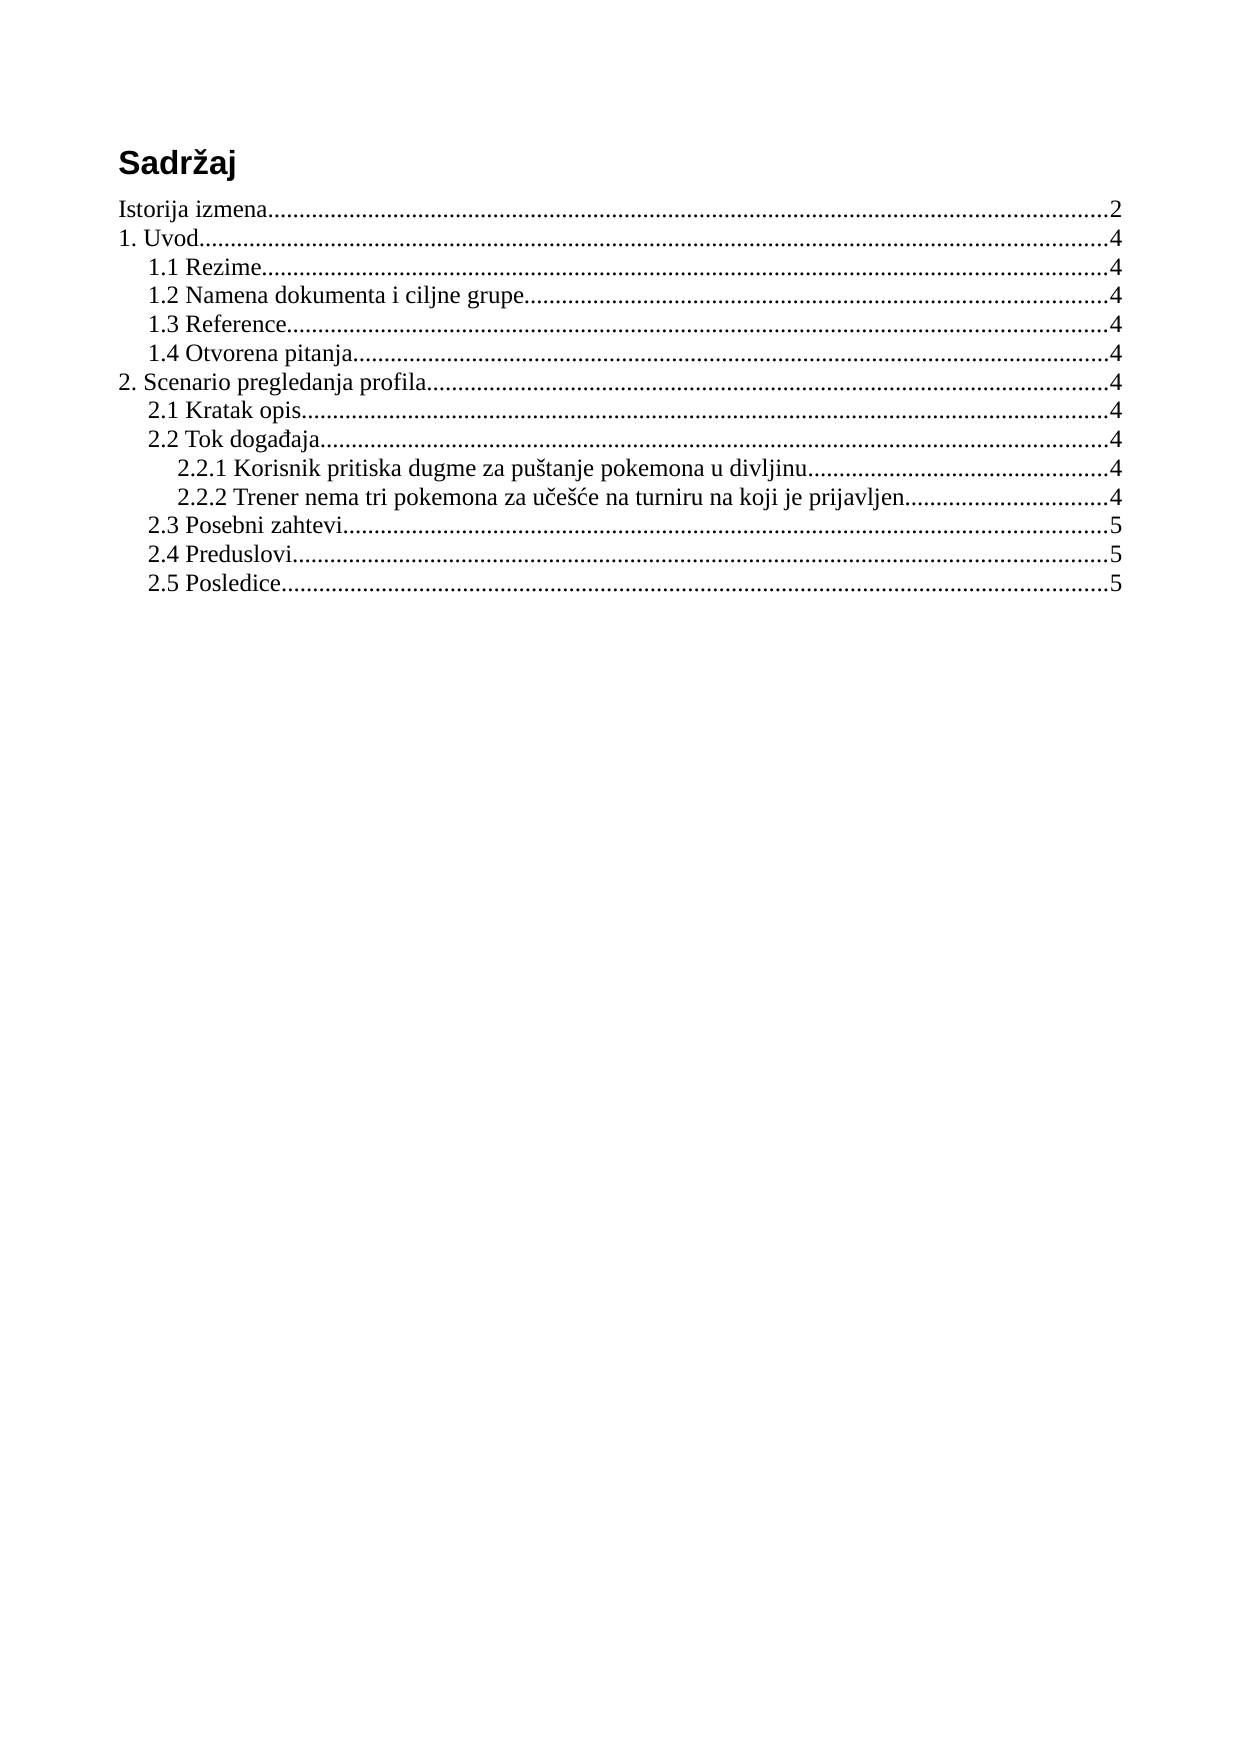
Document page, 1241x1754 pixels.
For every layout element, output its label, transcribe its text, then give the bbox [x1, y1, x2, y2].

text 2.2.1 Korisnik pritiska dugme za puštanje pokemona u divljinu 4 [177, 453, 1122, 482]
text 2.3 Posebni zahtevi 5 [148, 510, 1122, 539]
text 2.4 Preduslovi 5 [148, 539, 1122, 568]
text Istorija izmena 2 [118, 194, 1122, 223]
text 2.2 Tok događaja 4 [148, 424, 1122, 453]
subtitle Sadržaj [118, 143, 1122, 182]
text 1.3 Reference 4 [148, 309, 1122, 338]
text 1.1 Rezime 4 [148, 252, 1122, 280]
text 1. Uvod 4 [118, 223, 1122, 252]
text 2.2.2 Trener nema tri pokemona za učešće na turniru na koji je prijavljen 4 [177, 482, 1122, 510]
text 2.5 Posledice 5 [148, 568, 1122, 597]
text 1.4 Otvorena pitanja 4 [148, 338, 1122, 367]
text 1.2 Namena dokumenta i ciljne grupe 4 [148, 280, 1122, 309]
text 2. Scenario pregledanja profila 4 [118, 367, 1122, 395]
text 2.1 Kratak opis 4 [148, 395, 1122, 424]
